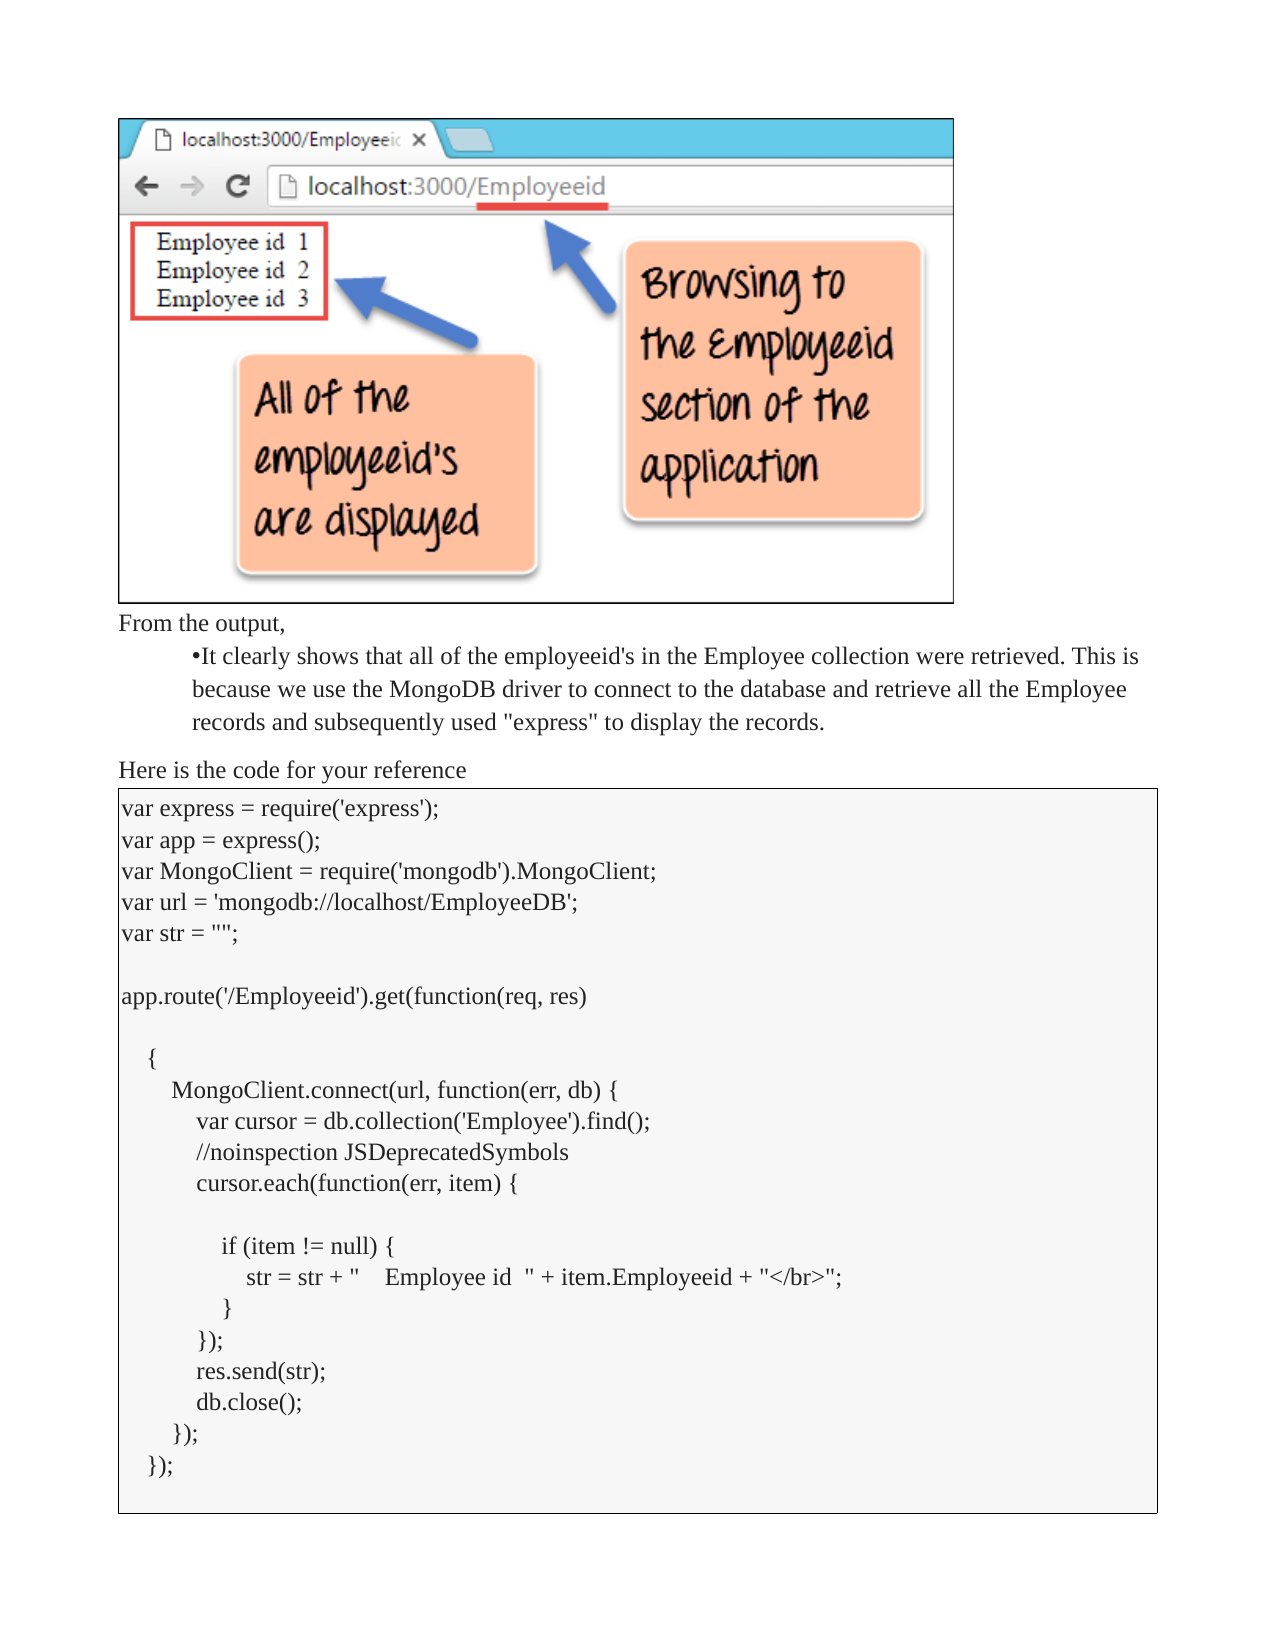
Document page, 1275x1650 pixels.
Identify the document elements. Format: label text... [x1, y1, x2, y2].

text app.route('/Employeeid').get(function(req, res) [119, 976, 1157, 1007]
text var cursor = db.collection('Employee').find(); [119, 1101, 1157, 1132]
text var MongoClient = require('mongodb').MongoClient; [119, 851, 1157, 882]
text } [119, 1288, 1157, 1319]
text db.close(); [119, 1382, 1157, 1413]
text var url = 'mongodb://localhost/EmployeeDB'; [119, 882, 1157, 913]
text res.send(str); [119, 1351, 1157, 1382]
text if (item != null) { [119, 1226, 1157, 1257]
text { [119, 1038, 1157, 1069]
text Here is the code for your reference [118, 755, 1157, 784]
text var str = ""; [119, 913, 1157, 944]
text }); [119, 1319, 1157, 1351]
text MongoClient.connect(url, function(err, db) { [119, 1069, 1157, 1101]
text }); [119, 1413, 1157, 1444]
text var express = require('express'); [119, 789, 1157, 819]
text //noinspection JSDeprecatedSymbols [119, 1132, 1157, 1163]
text }); [119, 1444, 1157, 1476]
text str = str + " Employee id " + item.Employeeid + "</br>"; [119, 1257, 1157, 1288]
text From the output, [118, 608, 1157, 637]
text var app = express(); [119, 819, 1157, 851]
picture [118, 118, 954, 604]
list It clearly shows that all of the employeeid's in the Employee collection were retrieved. This is because we use the MongoDB driver to connect to the database and retrieve all the Employee records and subsequently used "express" to display the records. [118, 641, 1157, 736]
text cursor.each(function(err, item) { [119, 1163, 1157, 1194]
